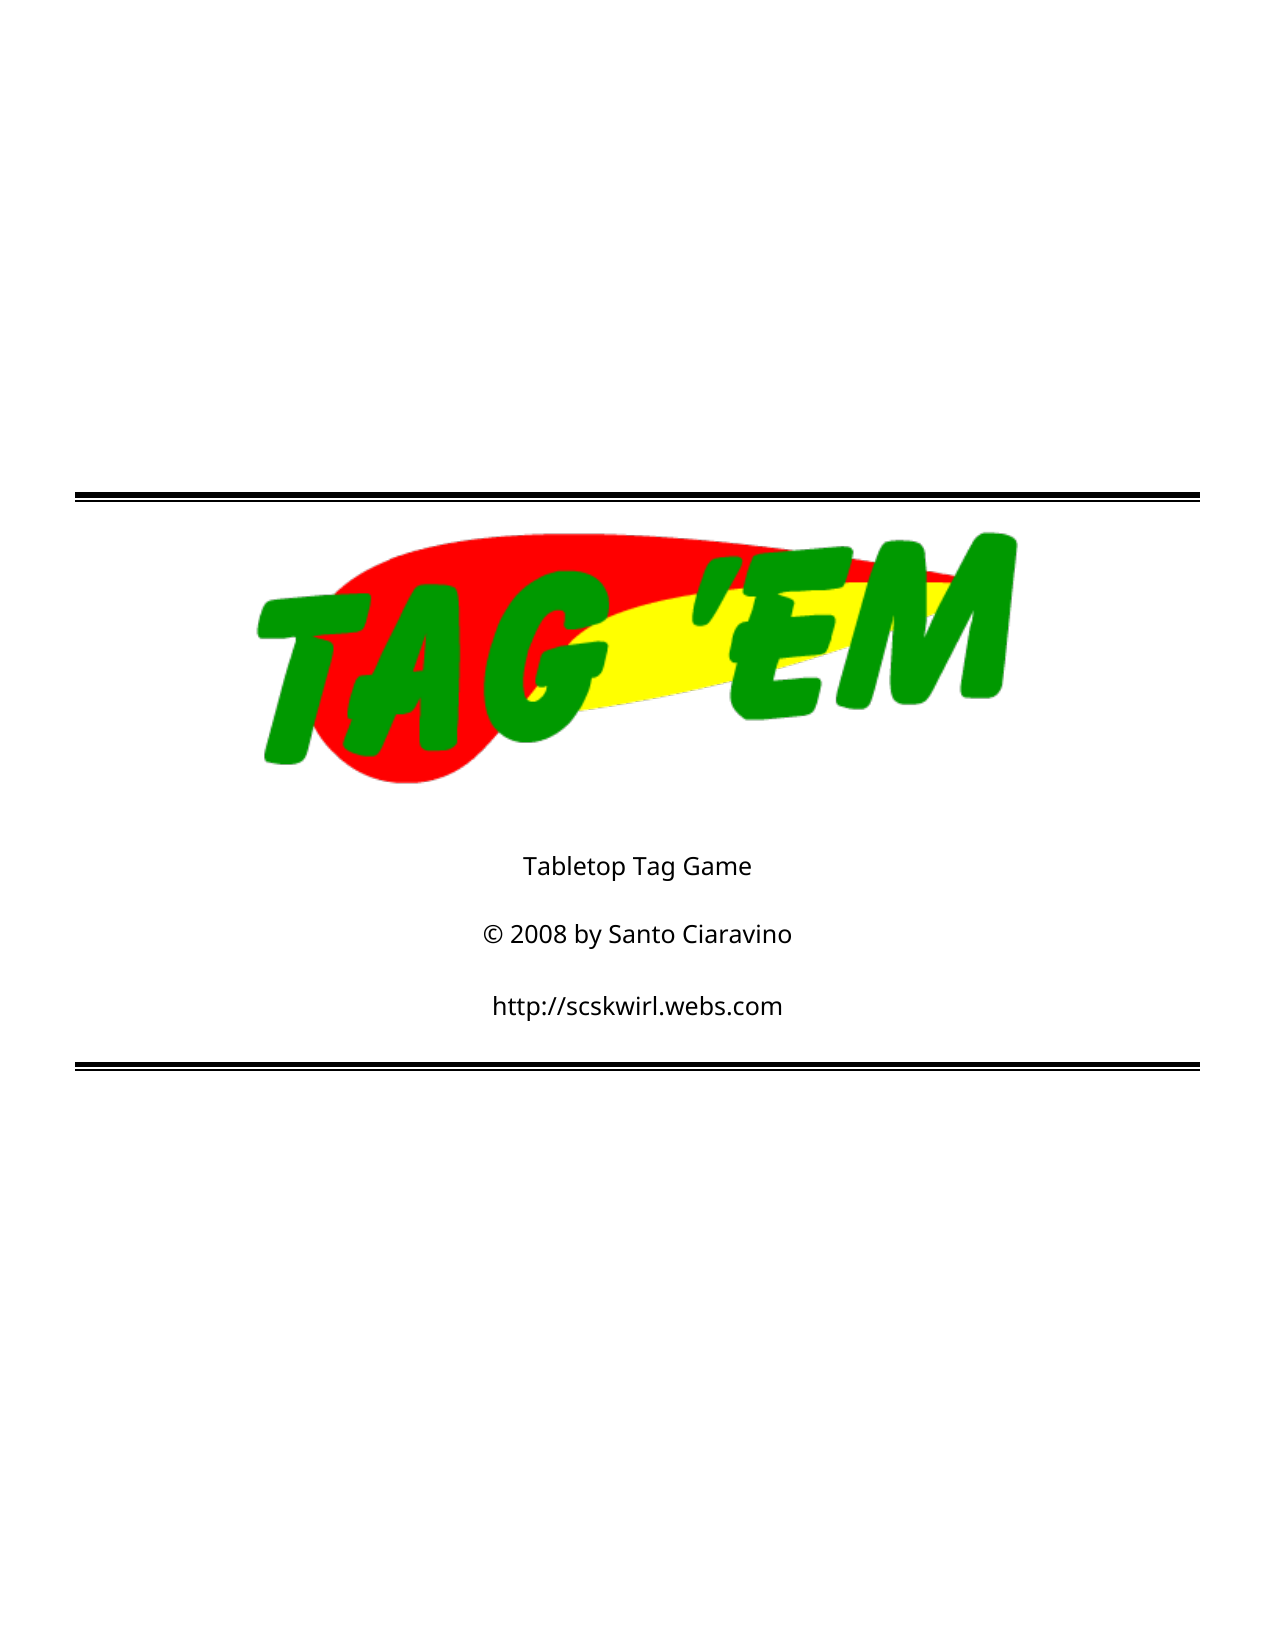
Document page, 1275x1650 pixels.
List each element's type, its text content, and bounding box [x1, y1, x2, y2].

text © 2008 by Santo Ciaravino [75, 917, 1200, 951]
text Tabletop Tag Game [75, 848, 1200, 882]
picture [246, 501, 1029, 815]
text http://scskwirl.webs.com [75, 985, 1200, 1062]
